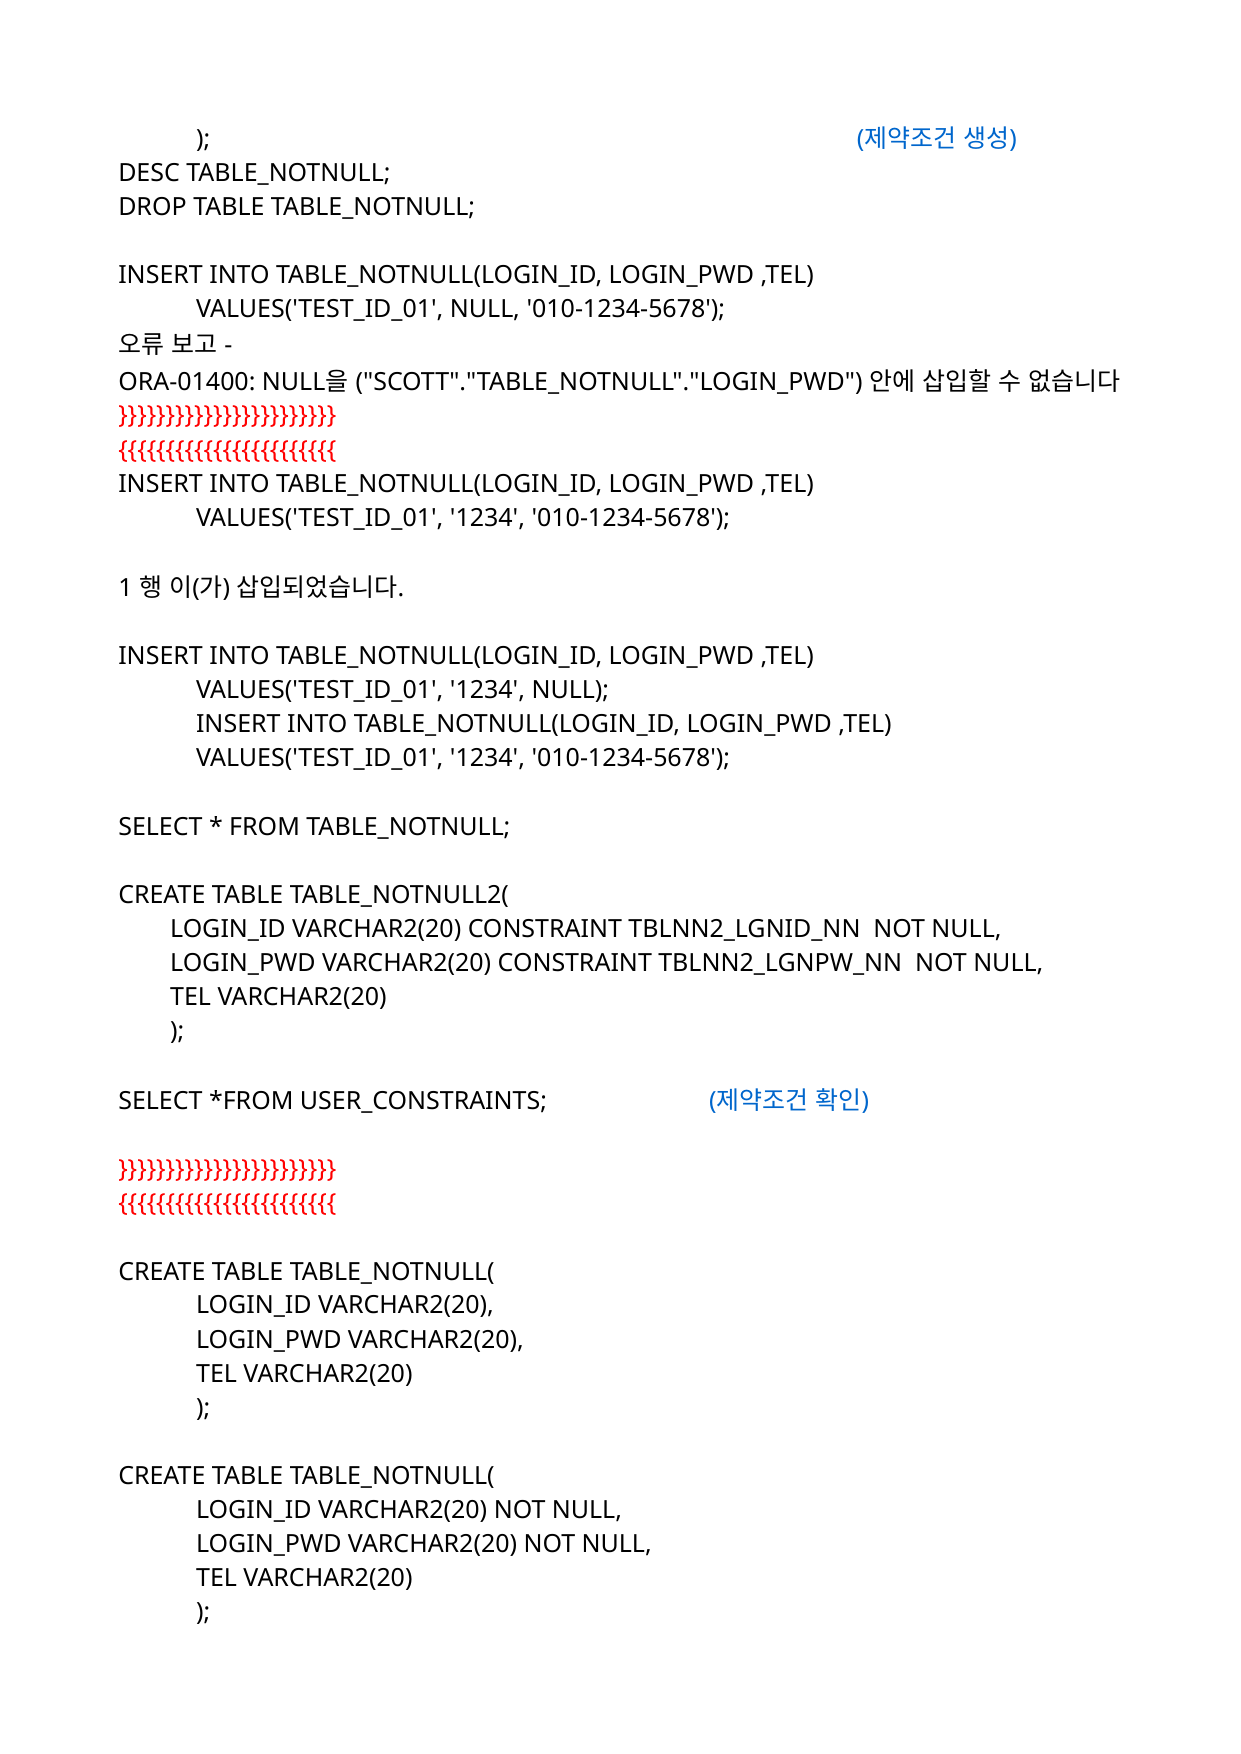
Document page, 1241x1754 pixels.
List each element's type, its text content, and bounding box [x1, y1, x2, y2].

text LOGIN_ID VARCHAR2(20) CONSTRAINT TBLNN2_LGNID_NN NOT NULL, [118, 910, 1122, 944]
text SELECT * FROM TABLE_NOTNULL; [118, 808, 1122, 842]
text DESC TABLE_NOTNULL; [118, 154, 1122, 188]
text INSERT INTO TABLE_NOTNULL(LOGIN_ID, LOGIN_PWD ,TEL) [118, 706, 1122, 740]
text CREATE TABLE TABLE_NOTNULL( [118, 1457, 1122, 1492]
text VALUES('TEST_ID_01', NULL, '010-1234-5678'); [118, 291, 1122, 325]
text }}}}}}}}}}}}}}}}}}}}}}} [118, 397, 1122, 431]
text 1 행 이(가) 삽입되었습니다. [118, 567, 1122, 604]
text INSERT INTO TABLE_NOTNULL(LOGIN_ID, LOGIN_PWD ,TEL) [118, 638, 1122, 672]
text INSERT INTO TABLE_NOTNULL(LOGIN_ID, LOGIN_PWD ,TEL) [118, 465, 1122, 499]
text 오류 보고 - [118, 325, 1122, 361]
text VALUES('TEST_ID_01', '1234', '010-1234-5678'); [118, 740, 1122, 774]
text {{{{{{{{{{{{{{{{{{{{{{{ [118, 1185, 1122, 1219]
text INSERT INTO TABLE_NOTNULL(LOGIN_ID, LOGIN_PWD ,TEL) [118, 257, 1122, 291]
text ); [118, 1594, 1122, 1628]
text ); (제약조건 생성) [118, 118, 1122, 154]
text ); [118, 1012, 1122, 1047]
text TEL VARCHAR2(20) [118, 1560, 1122, 1594]
text LOGIN_PWD VARCHAR2(20) NOT NULL, [118, 1526, 1122, 1560]
text SELECT *FROM USER_CONSTRAINTS; (제약조건 확인) [118, 1081, 1122, 1117]
text VALUES('TEST_ID_01', '1234', '010-1234-5678'); [118, 499, 1122, 533]
text LOGIN_ID VARCHAR2(20) NOT NULL, [118, 1492, 1122, 1526]
text TEL VARCHAR2(20) [118, 1355, 1122, 1389]
text ); [118, 1389, 1122, 1423]
text ORA-01400: NULL을 ("SCOTT"."TABLE_NOTNULL"."LOGIN_PWD") 안에 삽입할 수 없습니다 [118, 361, 1122, 397]
text {{{{{{{{{{{{{{{{{{{{{{{ [118, 431, 1122, 465]
text CREATE TABLE TABLE_NOTNULL2( [118, 876, 1122, 910]
text }}}}}}}}}}}}}}}}}}}}}}} [118, 1151, 1122, 1185]
text TEL VARCHAR2(20) [118, 978, 1122, 1012]
text CREATE TABLE TABLE_NOTNULL( [118, 1253, 1122, 1287]
text LOGIN_ID VARCHAR2(20), [118, 1287, 1122, 1321]
text DROP TABLE TABLE_NOTNULL; [118, 188, 1122, 222]
text LOGIN_PWD VARCHAR2(20) CONSTRAINT TBLNN2_LGNPW_NN NOT NULL, [118, 944, 1122, 978]
text LOGIN_PWD VARCHAR2(20), [118, 1321, 1122, 1355]
text VALUES('TEST_ID_01', '1234', NULL); [118, 672, 1122, 706]
